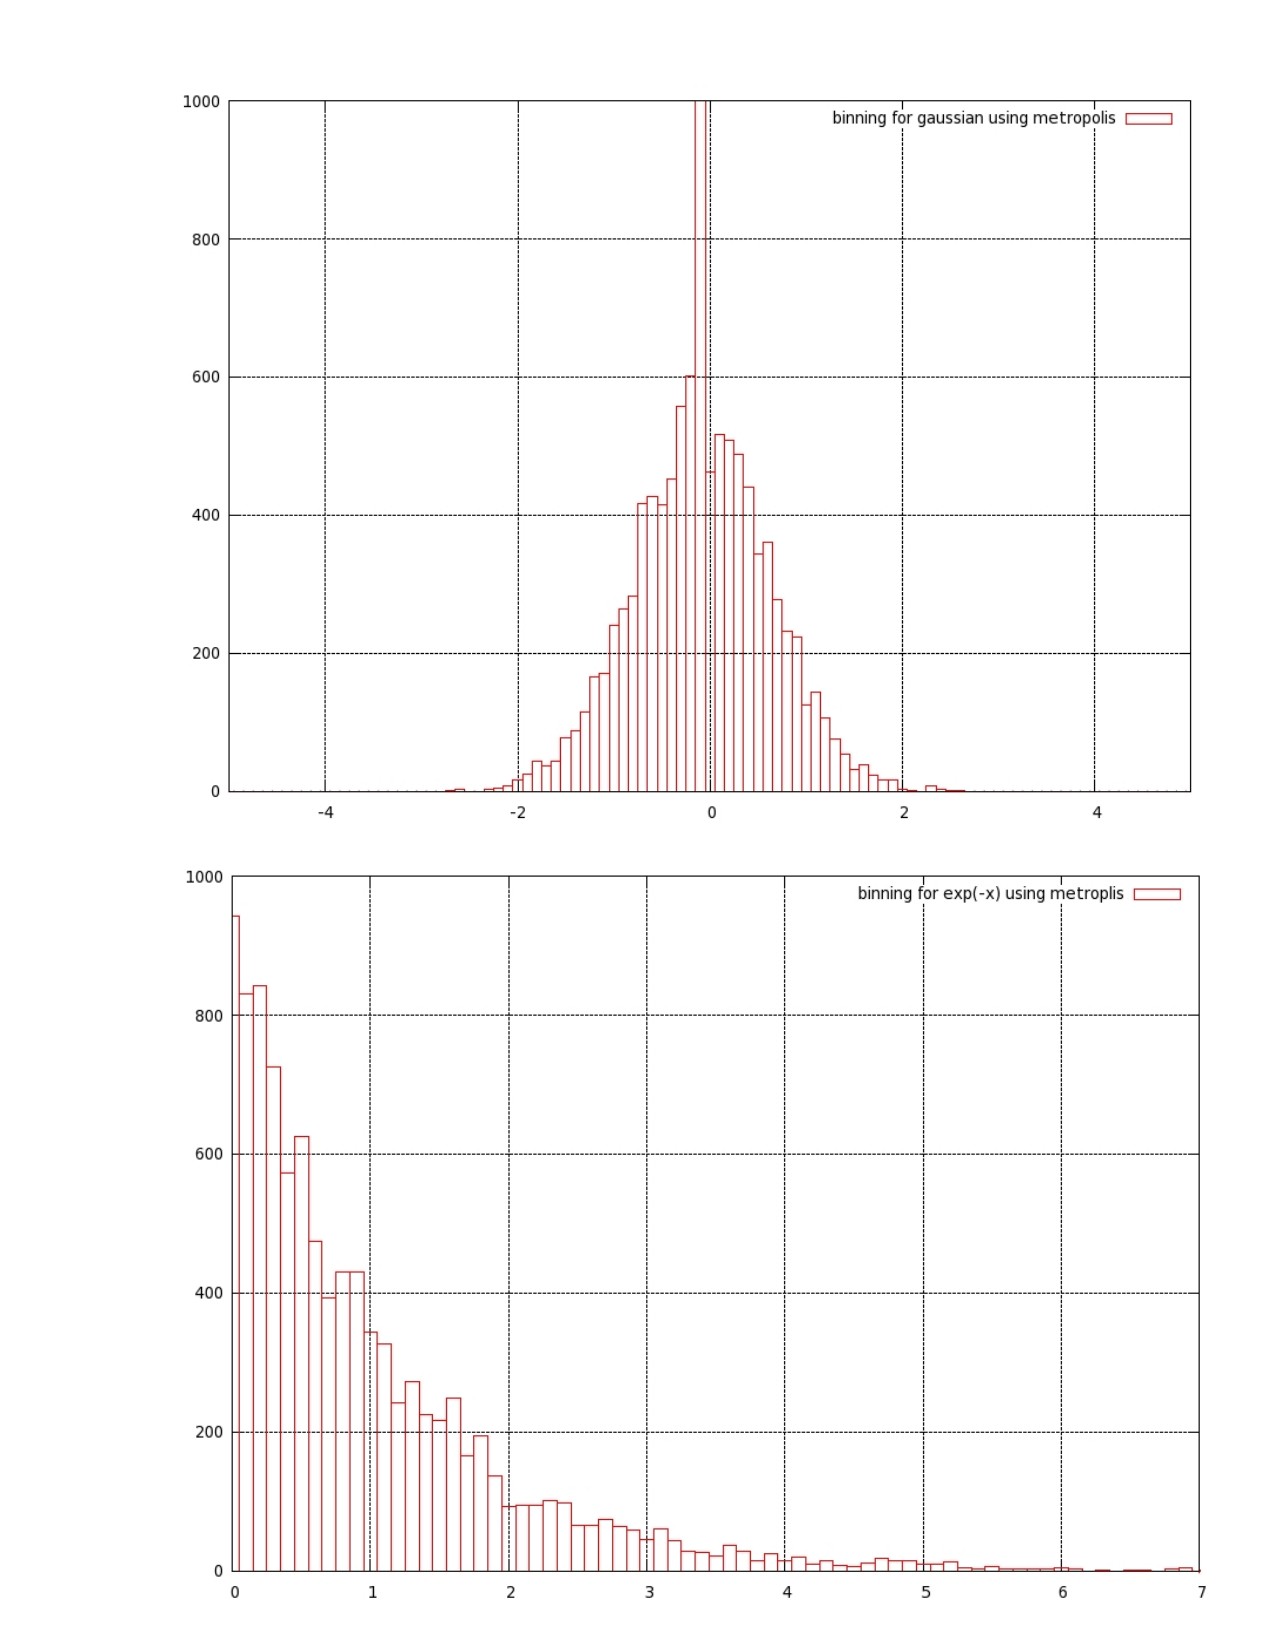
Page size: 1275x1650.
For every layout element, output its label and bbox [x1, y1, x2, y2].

picture [170, 85, 1210, 824]
picture [174, 865, 1214, 1605]
